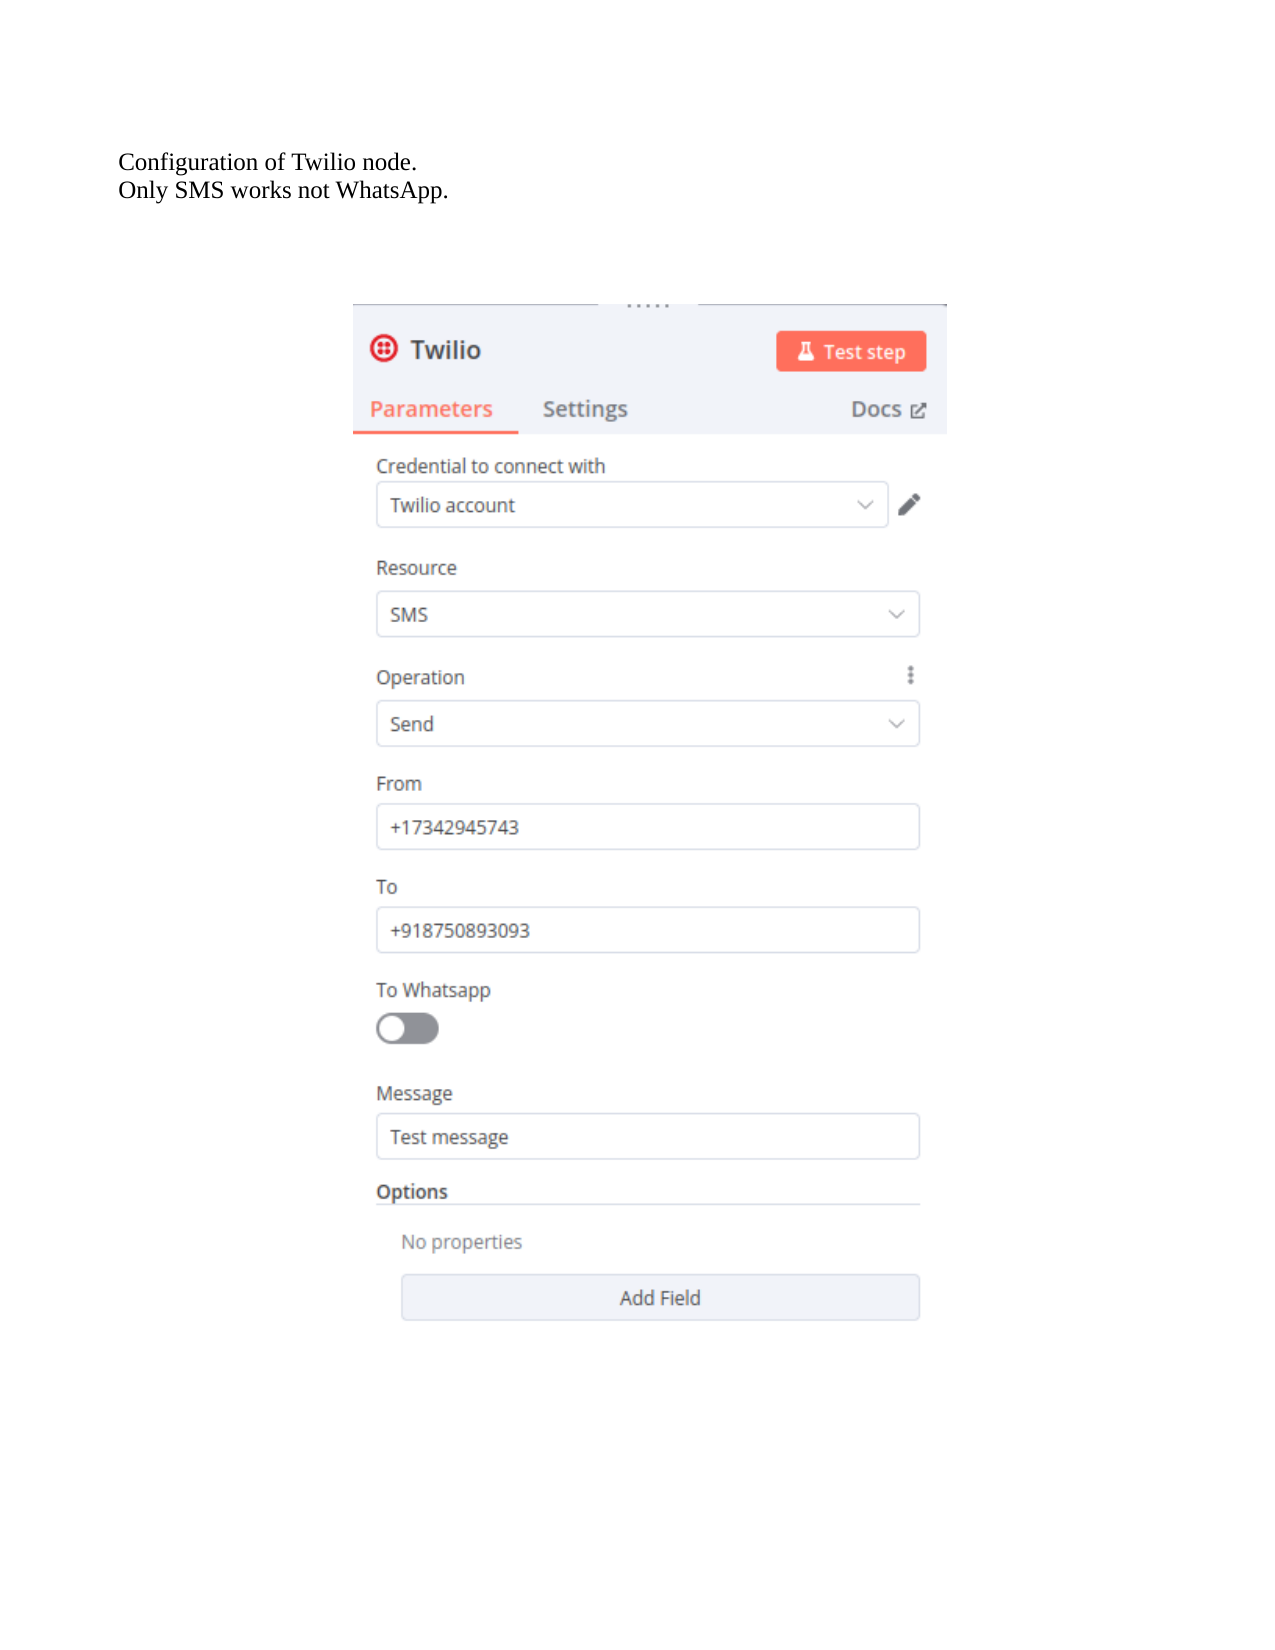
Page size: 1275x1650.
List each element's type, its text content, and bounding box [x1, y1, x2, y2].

text Configuration of Twilio node. [118, 147, 1157, 176]
text Only SMS works not WhatsApp. [118, 176, 1157, 204]
picture [353, 304, 947, 1331]
